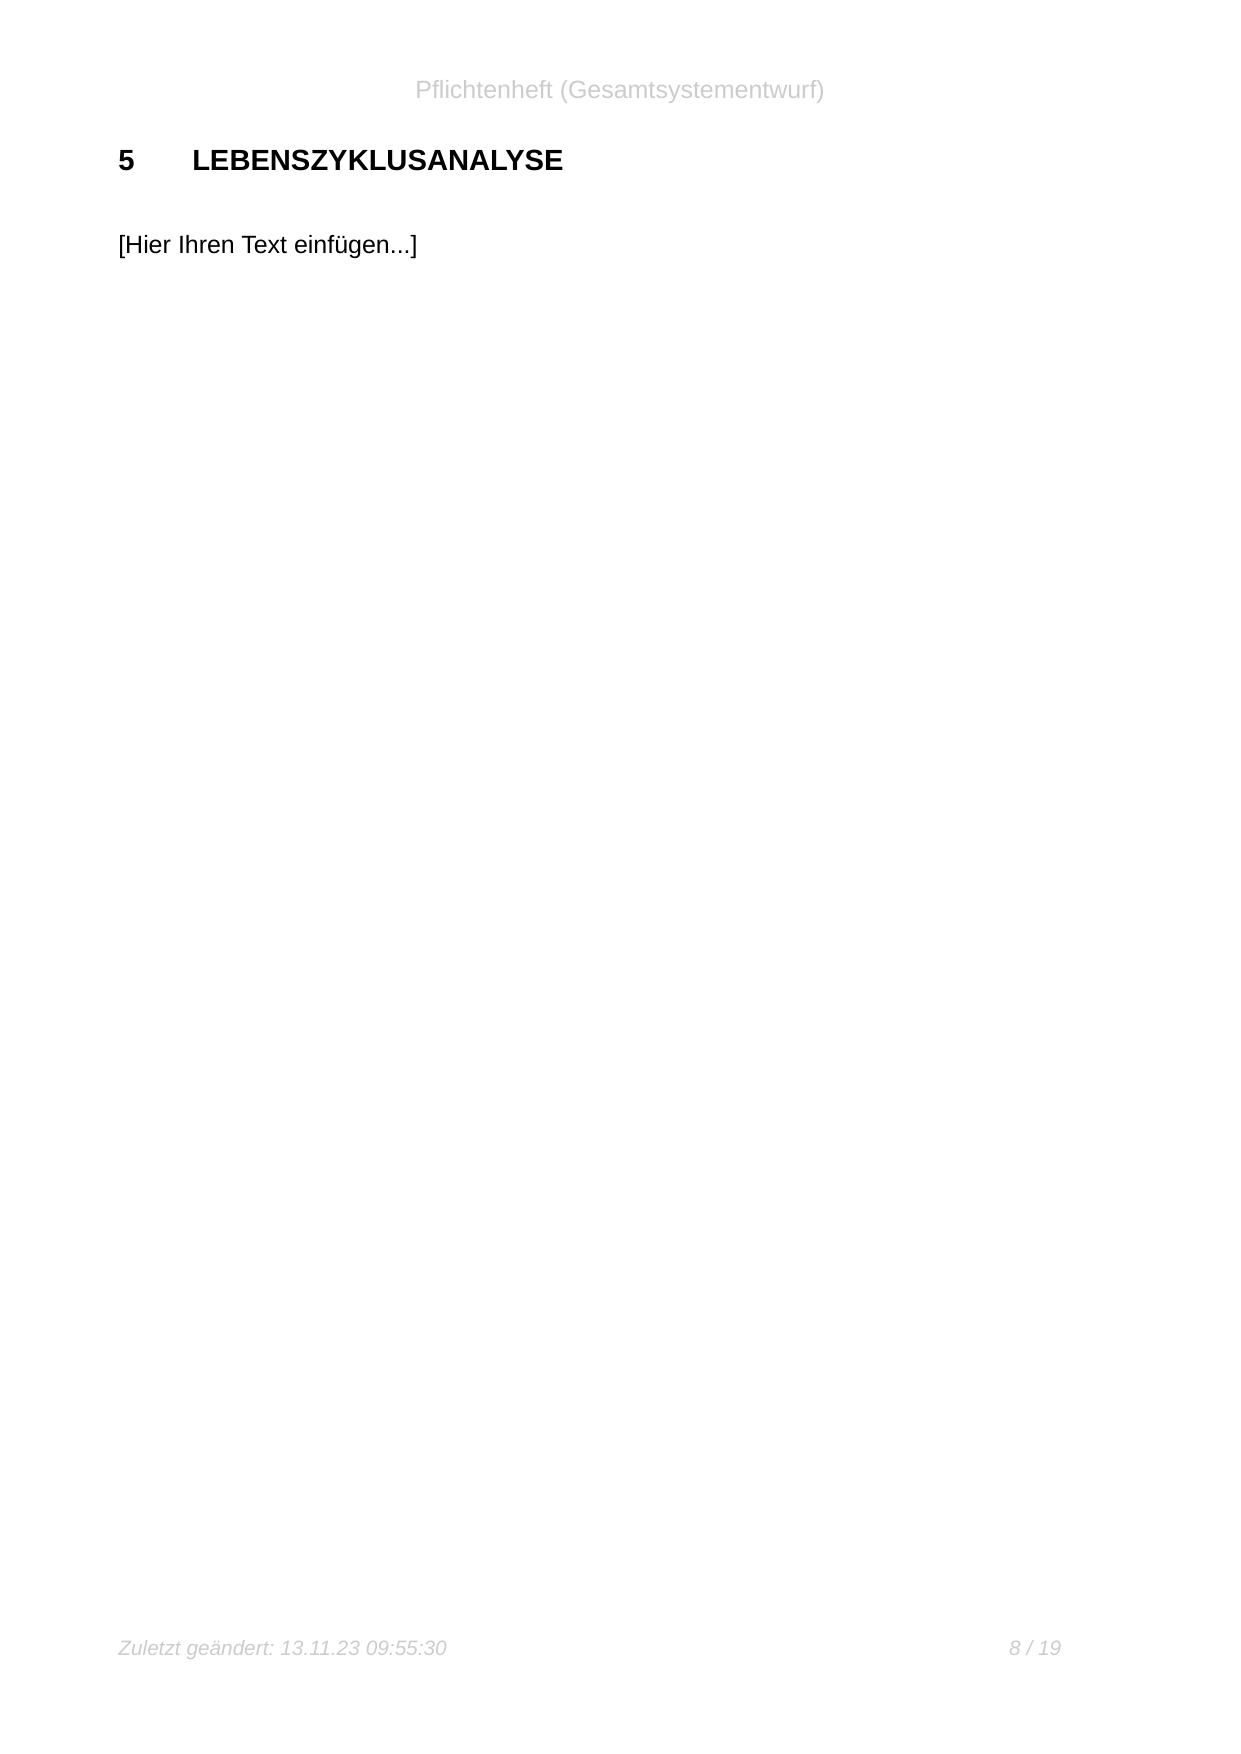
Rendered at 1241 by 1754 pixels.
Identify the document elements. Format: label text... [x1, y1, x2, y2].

text [Hier Ihren Text einfügen...] [118, 230, 1122, 259]
subtitle Lebenszyklusanalyse [118, 143, 1122, 177]
